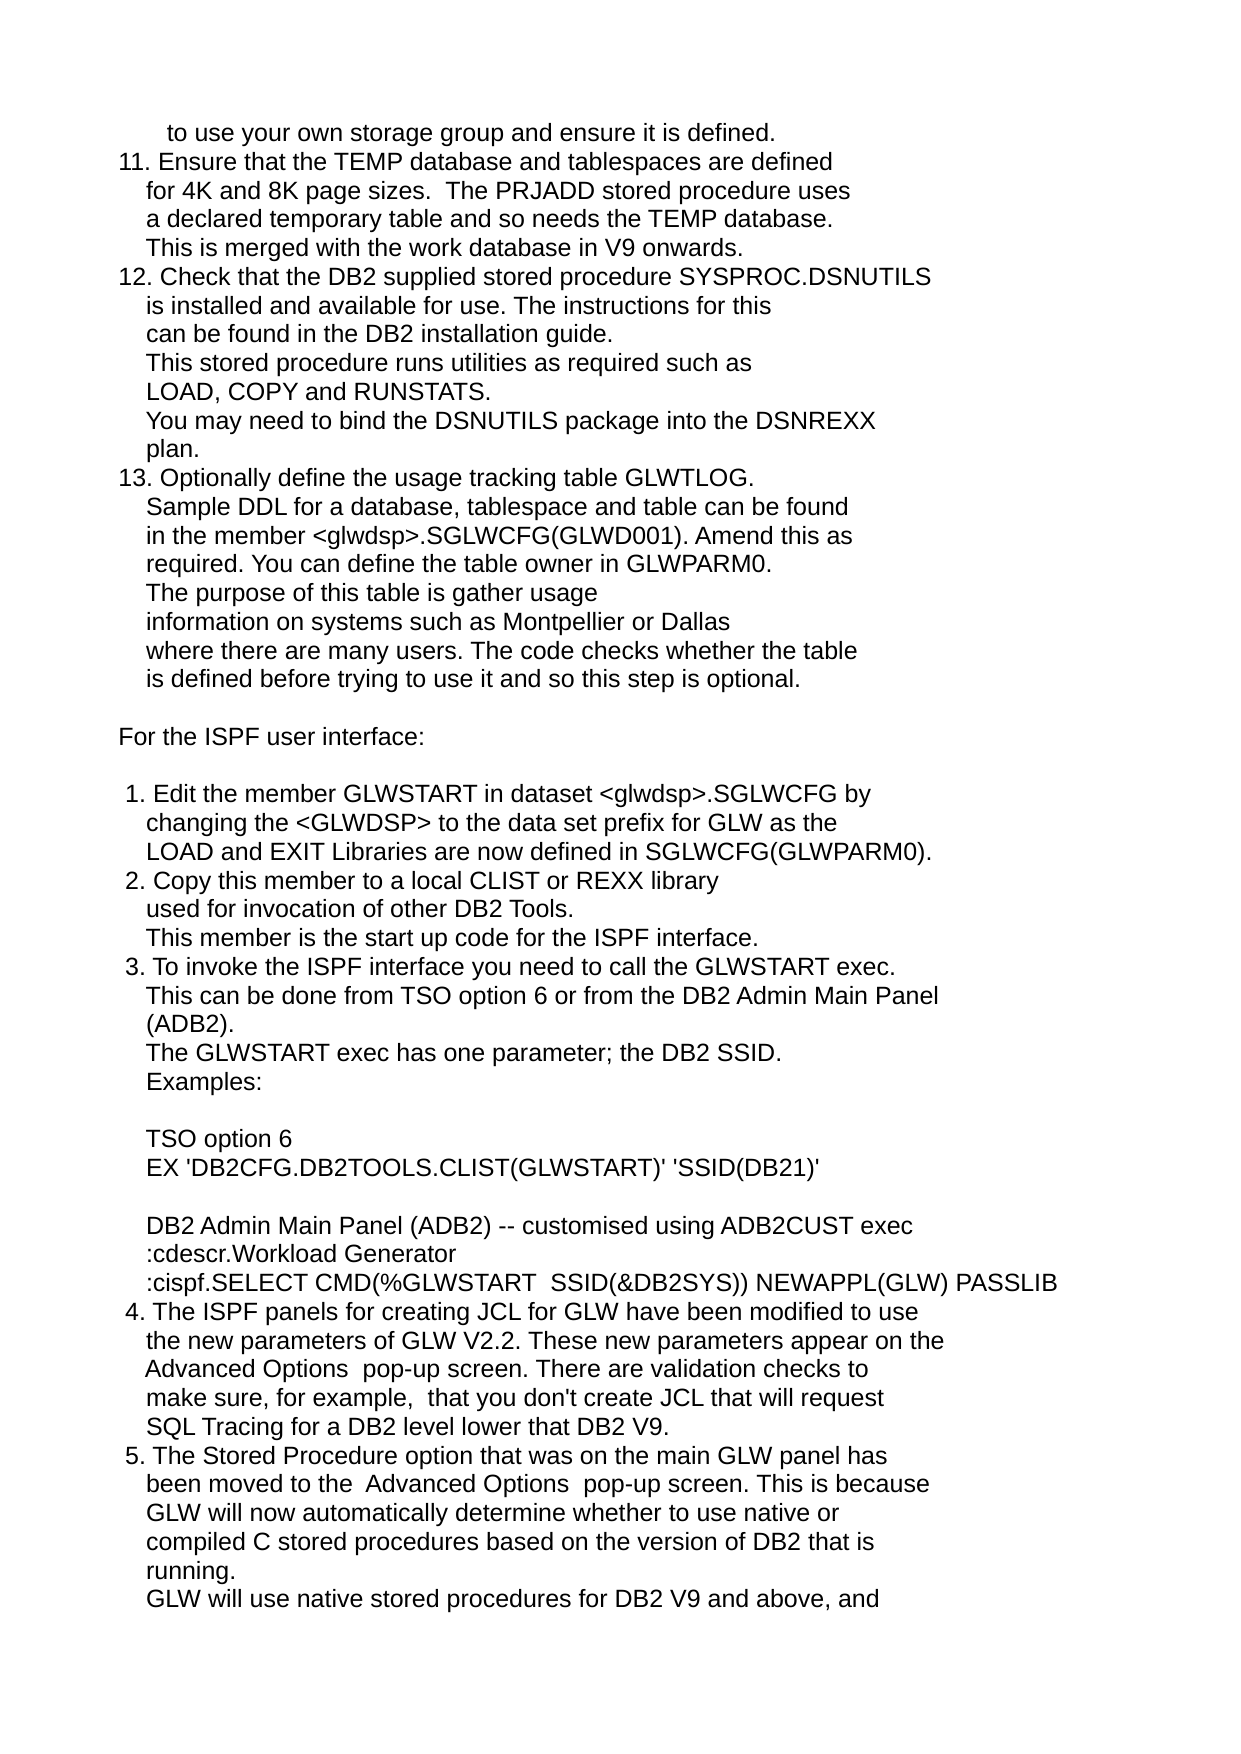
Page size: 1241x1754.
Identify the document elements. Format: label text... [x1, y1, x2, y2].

text in the member <glwdsp>.SGLWCFG(GLWD001). Amend this as [118, 521, 1122, 549]
text (ADB2). [118, 1009, 1122, 1038]
text running. [118, 1556, 1122, 1584]
text make sure, for example, that you don't create JCL that will request [118, 1383, 1122, 1412]
text 13. Optionally define the usage tracking table GLWTLOG. [118, 463, 1122, 492]
text GLW will now automatically determine whether to use native or [118, 1498, 1122, 1527]
text used for invocation of other DB2 Tools. [118, 894, 1122, 923]
text You may need to bind the DSNUTILS package into the DSNREXX [118, 406, 1122, 434]
text plan. [118, 434, 1122, 463]
text 4. The ISPF panels for creating JCL for GLW have been modified to use [118, 1297, 1122, 1326]
text information on systems such as Montpellier or Dallas [118, 607, 1122, 636]
text The purpose of this table is gather usage [118, 578, 1122, 607]
text 1. Edit the member GLWSTART in dataset <glwdsp>.SGLWCFG by [118, 779, 1122, 808]
text :cispf.SELECT CMD(%GLWSTART SSID(&DB2SYS)) NEWAPPL(GLW) PASSLIB [118, 1268, 1122, 1297]
text 5. The Stored Procedure option that was on the main GLW panel has [118, 1441, 1122, 1469]
text where there are many users. The code checks whether the table [118, 636, 1122, 664]
text 12. Check that the DB2 supplied stored procedure SYSPROC.DSNUTILS [118, 262, 1122, 291]
text can be found in the DB2 installation guide. [118, 319, 1122, 348]
text is defined before trying to use it and so this step is optional. [118, 664, 1122, 693]
text This member is the start up code for the ISPF interface. [118, 923, 1122, 952]
text EX 'DB2CFG.DB2TOOLS.CLIST(GLWSTART)' 'SSID(DB21)' [118, 1153, 1122, 1182]
text TSO option 6 [118, 1124, 1122, 1153]
text is installed and available for use. The instructions for this [118, 291, 1122, 319]
text :cdescr.Workload Generator [118, 1239, 1122, 1268]
text for 4K and 8K page sizes. The PRJADD stored procedure uses [118, 176, 1122, 204]
text Sample DDL for a database, tablespace and table can be found [118, 492, 1122, 521]
text LOAD and EXIT Libraries are now defined in SGLWCFG(GLWPARM0). [118, 837, 1122, 866]
text 2. Copy this member to a local CLIST or REXX library [118, 866, 1122, 894]
text been moved to the Advanced Options pop-up screen. This is because [118, 1469, 1122, 1498]
text compiled C stored procedures based on the version of DB2 that is [118, 1527, 1122, 1556]
text the new parameters of GLW V2.2. These new parameters appear on the [118, 1326, 1122, 1354]
text DB2 Admin Main Panel (ADB2) -- customised using ADB2CUST exec [118, 1211, 1122, 1239]
text required. You can define the table owner in GLWPARM0. [118, 549, 1122, 578]
text 3. To invoke the ISPF interface you need to call the GLWSTART exec. [118, 952, 1122, 981]
text 11. Ensure that the TEMP database and tablespaces are defined [118, 147, 1122, 176]
text a declared temporary table and so needs the TEMP database. [118, 204, 1122, 233]
text For the ISPF user interface: [118, 722, 1122, 751]
text This can be done from TSO option 6 or from the DB2 Admin Main Panel [118, 981, 1122, 1009]
text This is merged with the work database in V9 onwards. [118, 233, 1122, 262]
text Examples: [118, 1067, 1122, 1096]
text Advanced Options pop-up screen. There are validation checks to [118, 1354, 1122, 1383]
text LOAD, COPY and RUNSTATS. [118, 377, 1122, 406]
text SQL Tracing for a DB2 level lower that DB2 V9. [118, 1412, 1122, 1441]
text changing the <GLWDSP> to the data set prefix for GLW as the [118, 808, 1122, 837]
text to use your own storage group and ensure it is defined. [118, 118, 1122, 147]
text The GLWSTART exec has one parameter; the DB2 SSID. [118, 1038, 1122, 1067]
text This stored procedure runs utilities as required such as [118, 348, 1122, 377]
text GLW will use native stored procedures for DB2 V9 and above, and [118, 1584, 1122, 1613]
